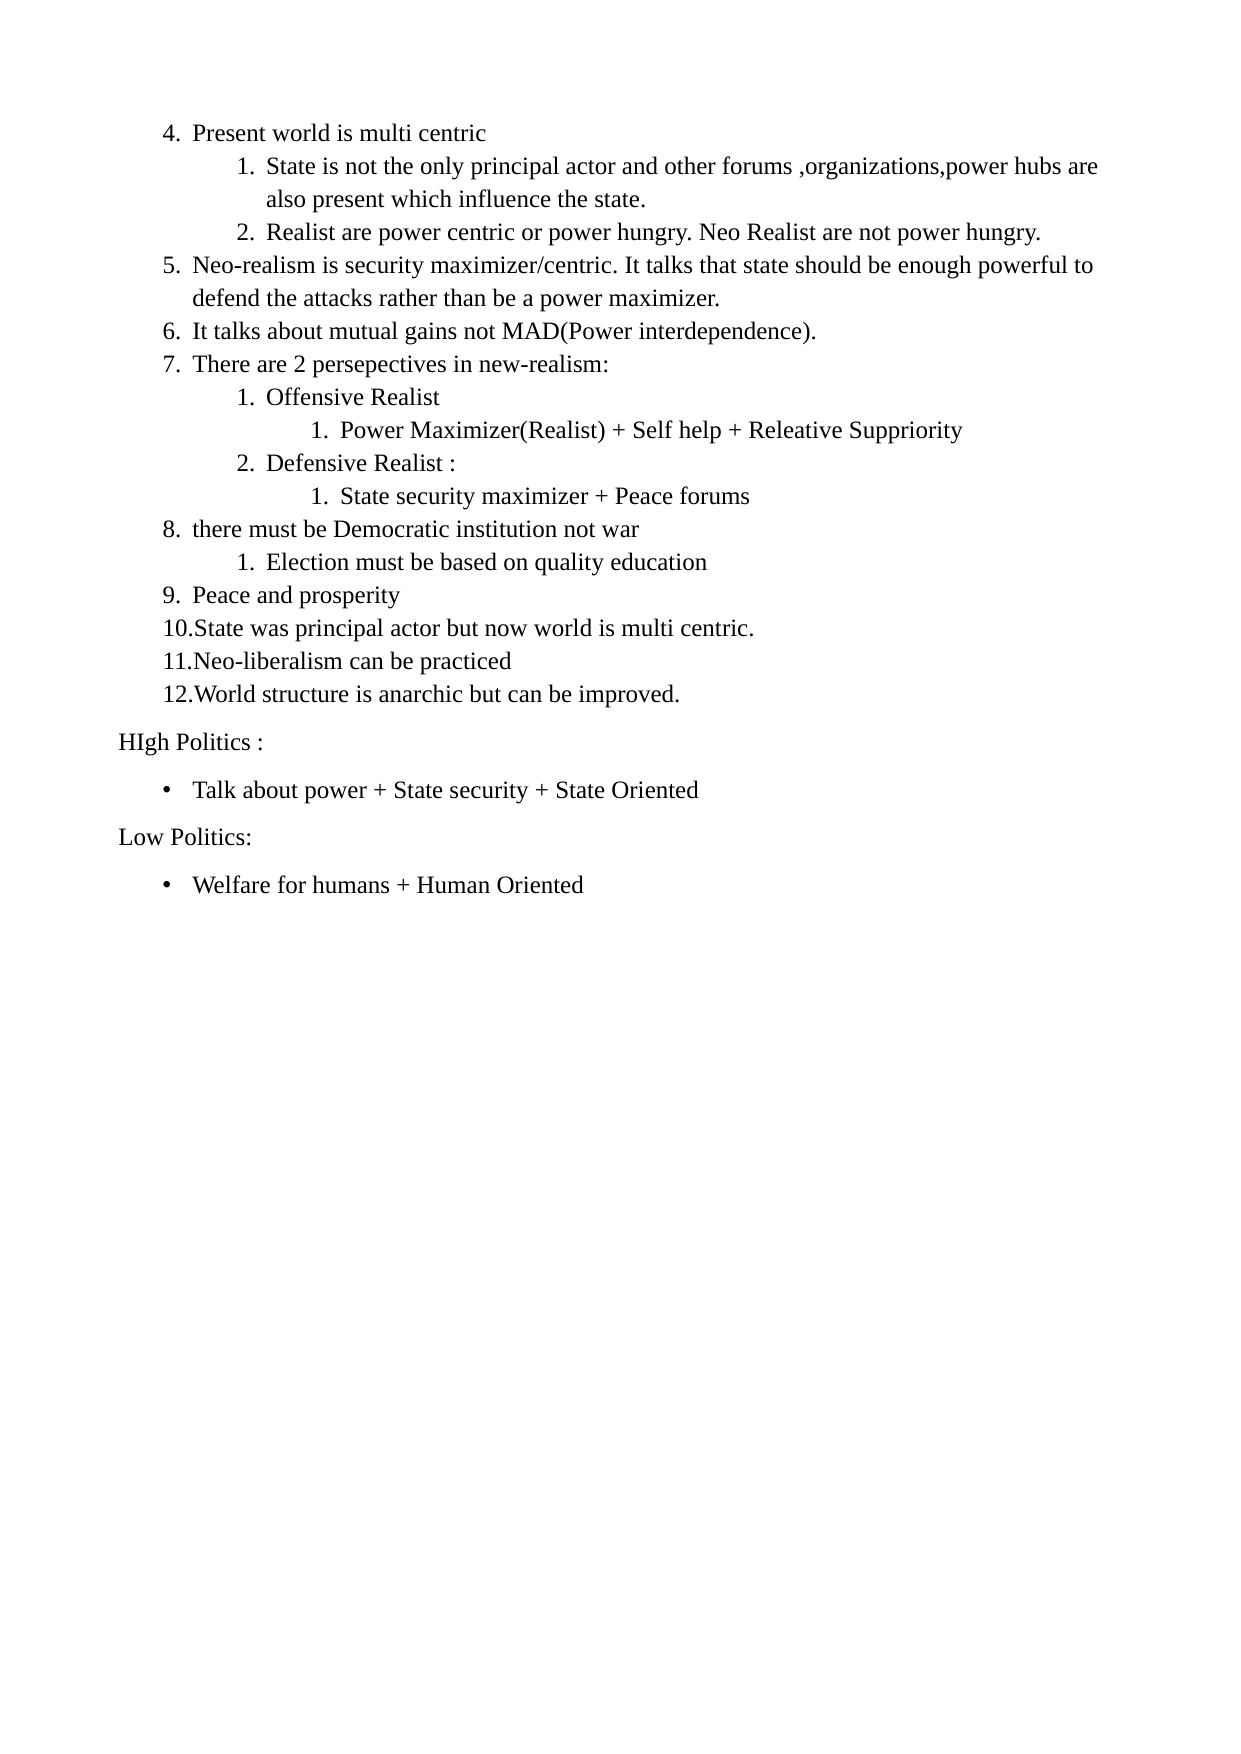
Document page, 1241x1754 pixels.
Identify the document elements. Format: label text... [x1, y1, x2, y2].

list Talk about power + State security + State Oriented [162, 775, 1122, 803]
list Realist are power centric or power hungry. Neo Realist are not power hungry. [236, 217, 1122, 246]
list State is not the only principal actor and other forums ,organizations,power hubs are also present which influence the state. [236, 151, 1122, 213]
list There are 2 persepectives in new-realism: [162, 349, 1122, 378]
list World structure is anarchic but can be improved. [162, 679, 1122, 708]
list Defensive Realist : [236, 448, 1122, 477]
list Neo-realism is security maximizer/centric. It talks that state should be enough powerful to defend the attacks rather than be a power maximizer. [162, 250, 1122, 312]
list Neo-liberalism can be practiced [162, 646, 1122, 675]
list Welfare for humans + Human Oriented [162, 870, 1122, 899]
list Present world is multi centric [162, 118, 1122, 147]
list Peace and prosperity [162, 580, 1122, 609]
list Election must be based on quality education [236, 547, 1122, 576]
text HIgh Politics : [118, 727, 1122, 756]
list Power Maximizer(Realist) + Self help + Releative Suppriority [310, 415, 1122, 444]
list State security maximizer + Peace forums [310, 481, 1122, 510]
list Offensive Realist [236, 382, 1122, 411]
list State was principal actor but now world is multi centric. [162, 613, 1122, 642]
list It talks about mutual gains not MAD(Power interdependence). [162, 316, 1122, 345]
list there must be Democratic institution not war [162, 514, 1122, 543]
text Low Politics: [118, 822, 1122, 851]
